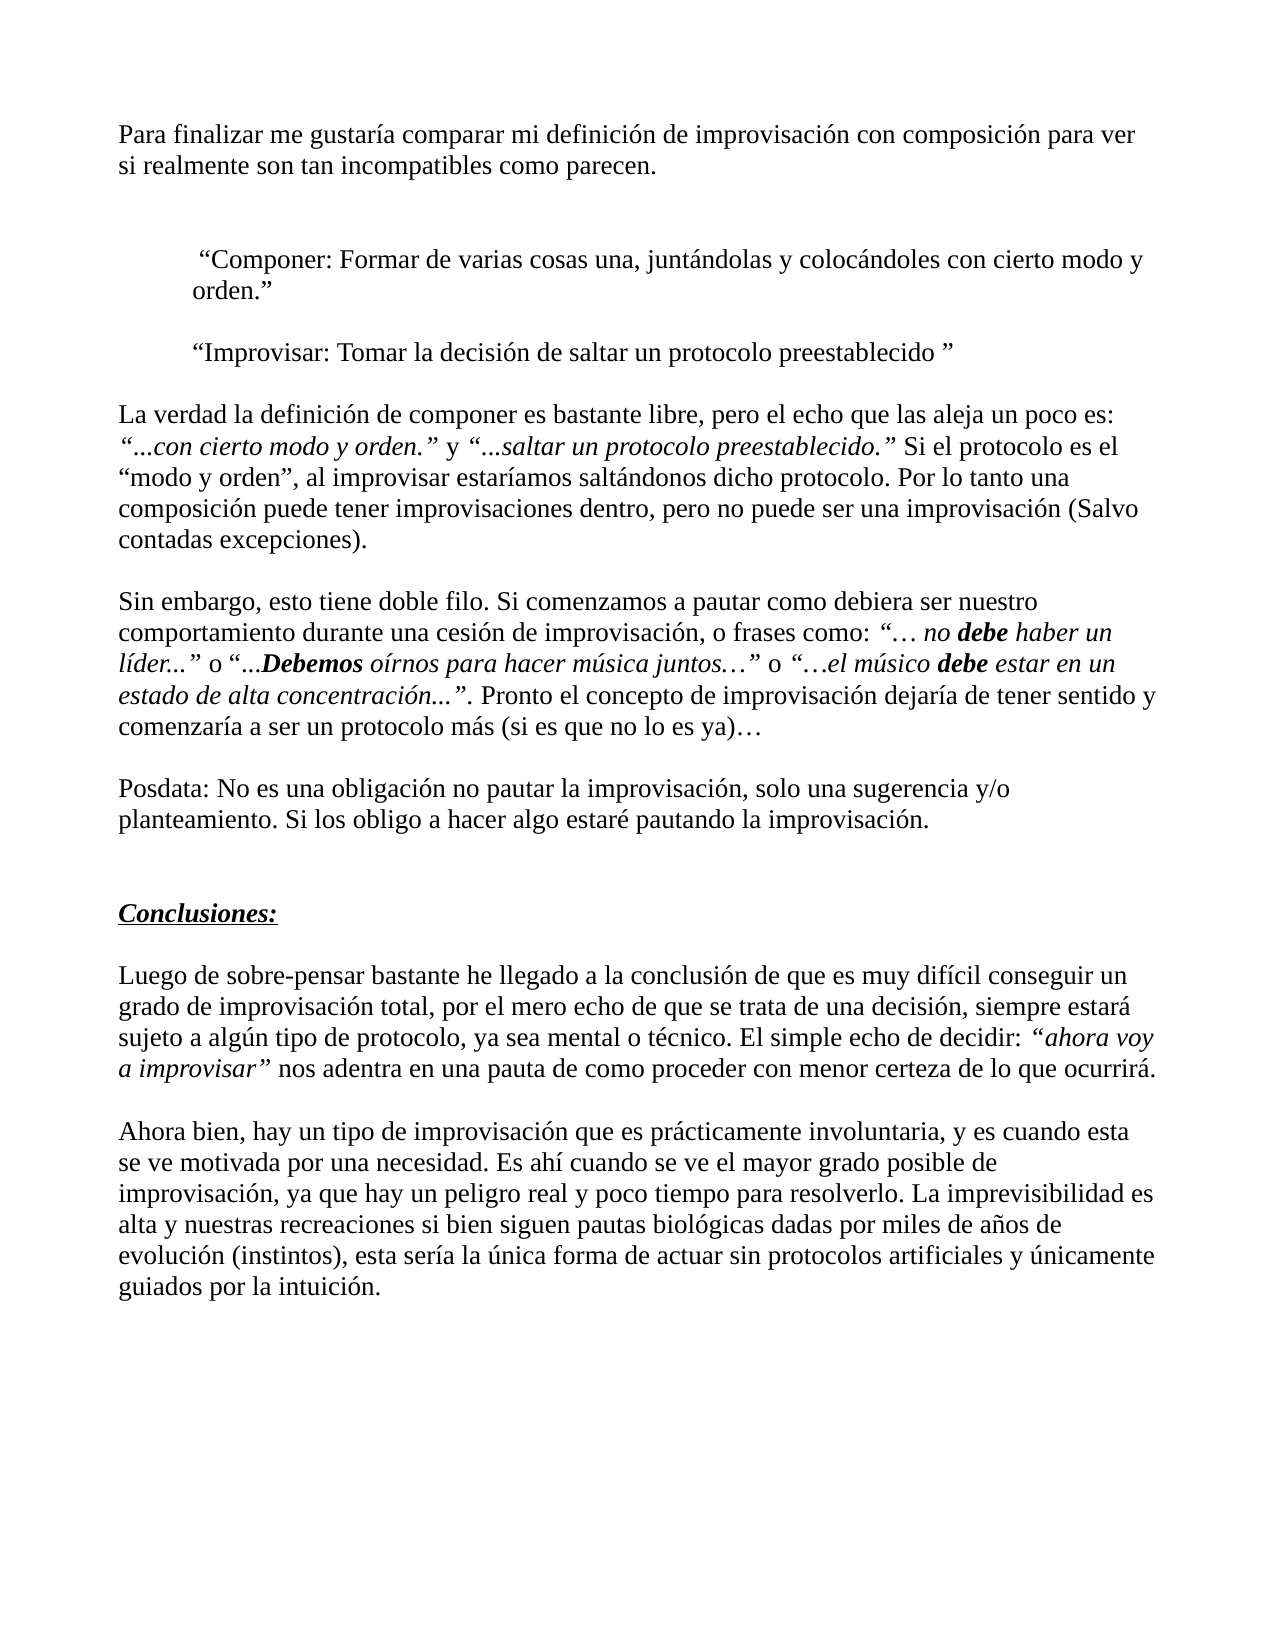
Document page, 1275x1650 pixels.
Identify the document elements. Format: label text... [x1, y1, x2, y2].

text “Improvisar: Tomar la decisión de saltar un protocolo preestablecido ” [118, 336, 1157, 367]
text “Componer: Formar de varias cosas una, juntándolas y colocándoles con cierto modo y orden.” [118, 243, 1157, 305]
text Luego de sobre-pensar bastante he llegado a la conclusión de que es muy difícil conseguir un grado de improvisación total, por el mero echo de que se trata de una decisión, siempre estará sujeto a algún tipo de protocolo, ya sea mental o técnico. El simple echo de decidir: “ahora voy a improvisar” nos adentra en una pauta de como proceder con menor certeza de lo que ocurrirá. [118, 959, 1157, 1084]
text Ahora bien, hay un tipo de improvisación que es prácticamente involuntaria, y es cuando esta se ve motivada por una necesidad. Es ahí cuando se ve el mayor grado posible de improvisación, ya que hay un peligro real y poco tiempo para resolverlo. La imprevisibilidad es alta y nuestras recreaciones si bien siguen pautas biológicas dadas por miles de años de evolución (instintos), esta sería la única forma de actuar sin protocolos artificiales y únicamente guiados por la intuición. [118, 1115, 1157, 1302]
text La verdad la definición de componer es bastante libre, pero el echo que las aleja un poco es: “...con cierto modo y orden.” y “...saltar un protocolo preestablecido.” Si el protocolo es el “modo y orden”, al improvisar estaríamos saltándonos dicho protocolo. Por lo tanto una composición puede tener improvisaciones dentro, pero no puede ser una improvisación (Salvo contadas excepciones). [118, 398, 1157, 554]
text Conclusiones: [118, 897, 1157, 928]
text Sin embargo, esto tiene doble filo. Si comenzamos a pautar como debiera ser nuestro comportamiento durante una cesión de improvisación, o frases como: “… no debe haber un líder...” o “...Debemos oírnos para hacer música juntos…” o “…el músico debe estar en un estado de alta concentración...”. Pronto el concepto de improvisación dejaría de tener sentido y comenzaría a ser un protocolo más (si es que no lo es ya)… [118, 585, 1157, 741]
text Para finalizar me gustaría comparar mi definición de improvisación con composición para ver si realmente son tan incompatibles como parecen. [118, 118, 1157, 180]
text Posdata: No es una obligación no pautar la improvisación, solo una sugerencia y/o planteamiento. Si los obligo a hacer algo estaré pautando la improvisación. [118, 772, 1157, 834]
